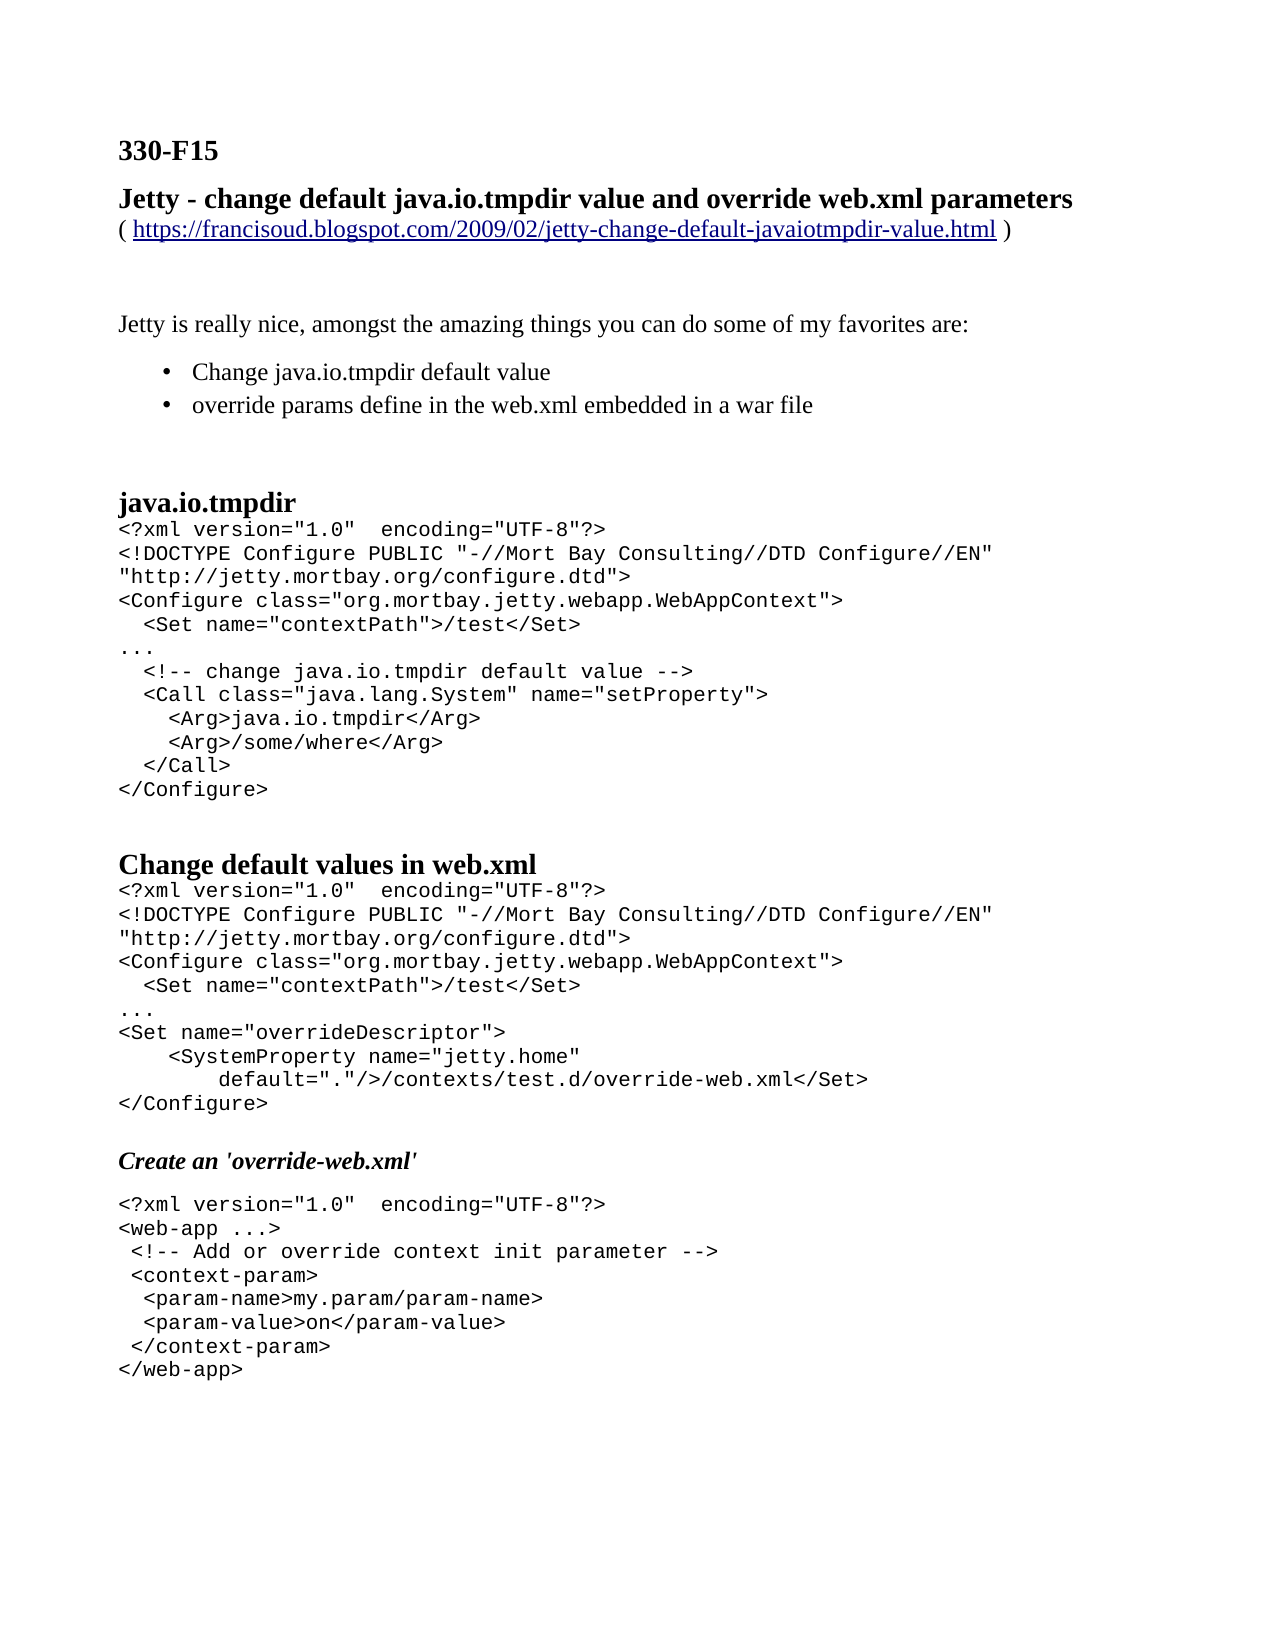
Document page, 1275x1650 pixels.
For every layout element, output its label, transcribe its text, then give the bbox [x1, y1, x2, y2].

subtitle Jetty - change default java.io.tmpdir value and override web.xml parameters [118, 181, 1157, 214]
text <!-- Add or override context init parameter --> [118, 1241, 1157, 1265]
text default="."/>/contexts/test.d/override-web.xml</Set> [118, 1069, 1157, 1093]
text Create an 'override-web.xml' [118, 1146, 1157, 1175]
text </web-app> [118, 1359, 1157, 1383]
subtitle java.io.tmpdir [118, 485, 1157, 519]
text <web-app ...> [118, 1217, 1157, 1241]
text <!-- change java.io.tmpdir default value --> [118, 661, 1157, 684]
subtitle 330-F15 [118, 133, 1157, 166]
text <Set name="overrideDescriptor"> [118, 1022, 1157, 1046]
text <Arg>java.io.tmpdir</Arg> [118, 708, 1157, 732]
text </context-param> [118, 1336, 1157, 1359]
text <SystemProperty name="jetty.home" [118, 1046, 1157, 1069]
list Change java.io.tmpdir default value [162, 357, 1157, 386]
text <?xml version="1.0" encoding="UTF-8"?> [118, 1194, 1157, 1217]
text <Set name="contextPath">/test</Set> [118, 975, 1157, 998]
text <Configure class="org.mortbay.jetty.webapp.WebAppContext"> [118, 951, 1157, 975]
text </Call> [118, 755, 1157, 779]
list override params define in the web.xml embedded in a war file [162, 390, 1157, 419]
text <Call class="java.lang.System" name="setProperty"> [118, 684, 1157, 708]
text <param-value>on</param-value> [118, 1312, 1157, 1336]
text </Configure> [118, 1093, 1157, 1117]
text ... [118, 637, 1157, 661]
text <Arg>/some/where</Arg> [118, 732, 1157, 755]
text Jetty is really nice, amongst the amazing things you can do some of my favorites are: [118, 309, 1157, 338]
text <context-param> [118, 1265, 1157, 1288]
subtitle Change default values in web.xml [118, 847, 1157, 880]
text <!DOCTYPE Configure PUBLIC "-//Mort Bay Consulting//DTD Configure//EN" "http://jetty.mortbay.org/configure.dtd"> [118, 543, 1157, 590]
text <Set name="contextPath">/test</Set> [118, 613, 1157, 637]
text <?xml version="1.0" encoding="UTF-8"?> [118, 880, 1157, 904]
text <param-name>my.param/param-name> [118, 1288, 1157, 1312]
text <!DOCTYPE Configure PUBLIC "-//Mort Bay Consulting//DTD Configure//EN" "http://jetty.mortbay.org/configure.dtd"> [118, 904, 1157, 951]
text ... [118, 998, 1157, 1022]
text </Configure> [118, 779, 1157, 803]
text <Configure class="org.mortbay.jetty.webapp.WebAppContext"> [118, 590, 1157, 613]
text <?xml version="1.0" encoding="UTF-8"?> [118, 519, 1157, 543]
text ( https://francisoud.blogspot.com/2009/02/jetty-change-default-javaiotmpdir-value.html ) [118, 214, 1157, 243]
